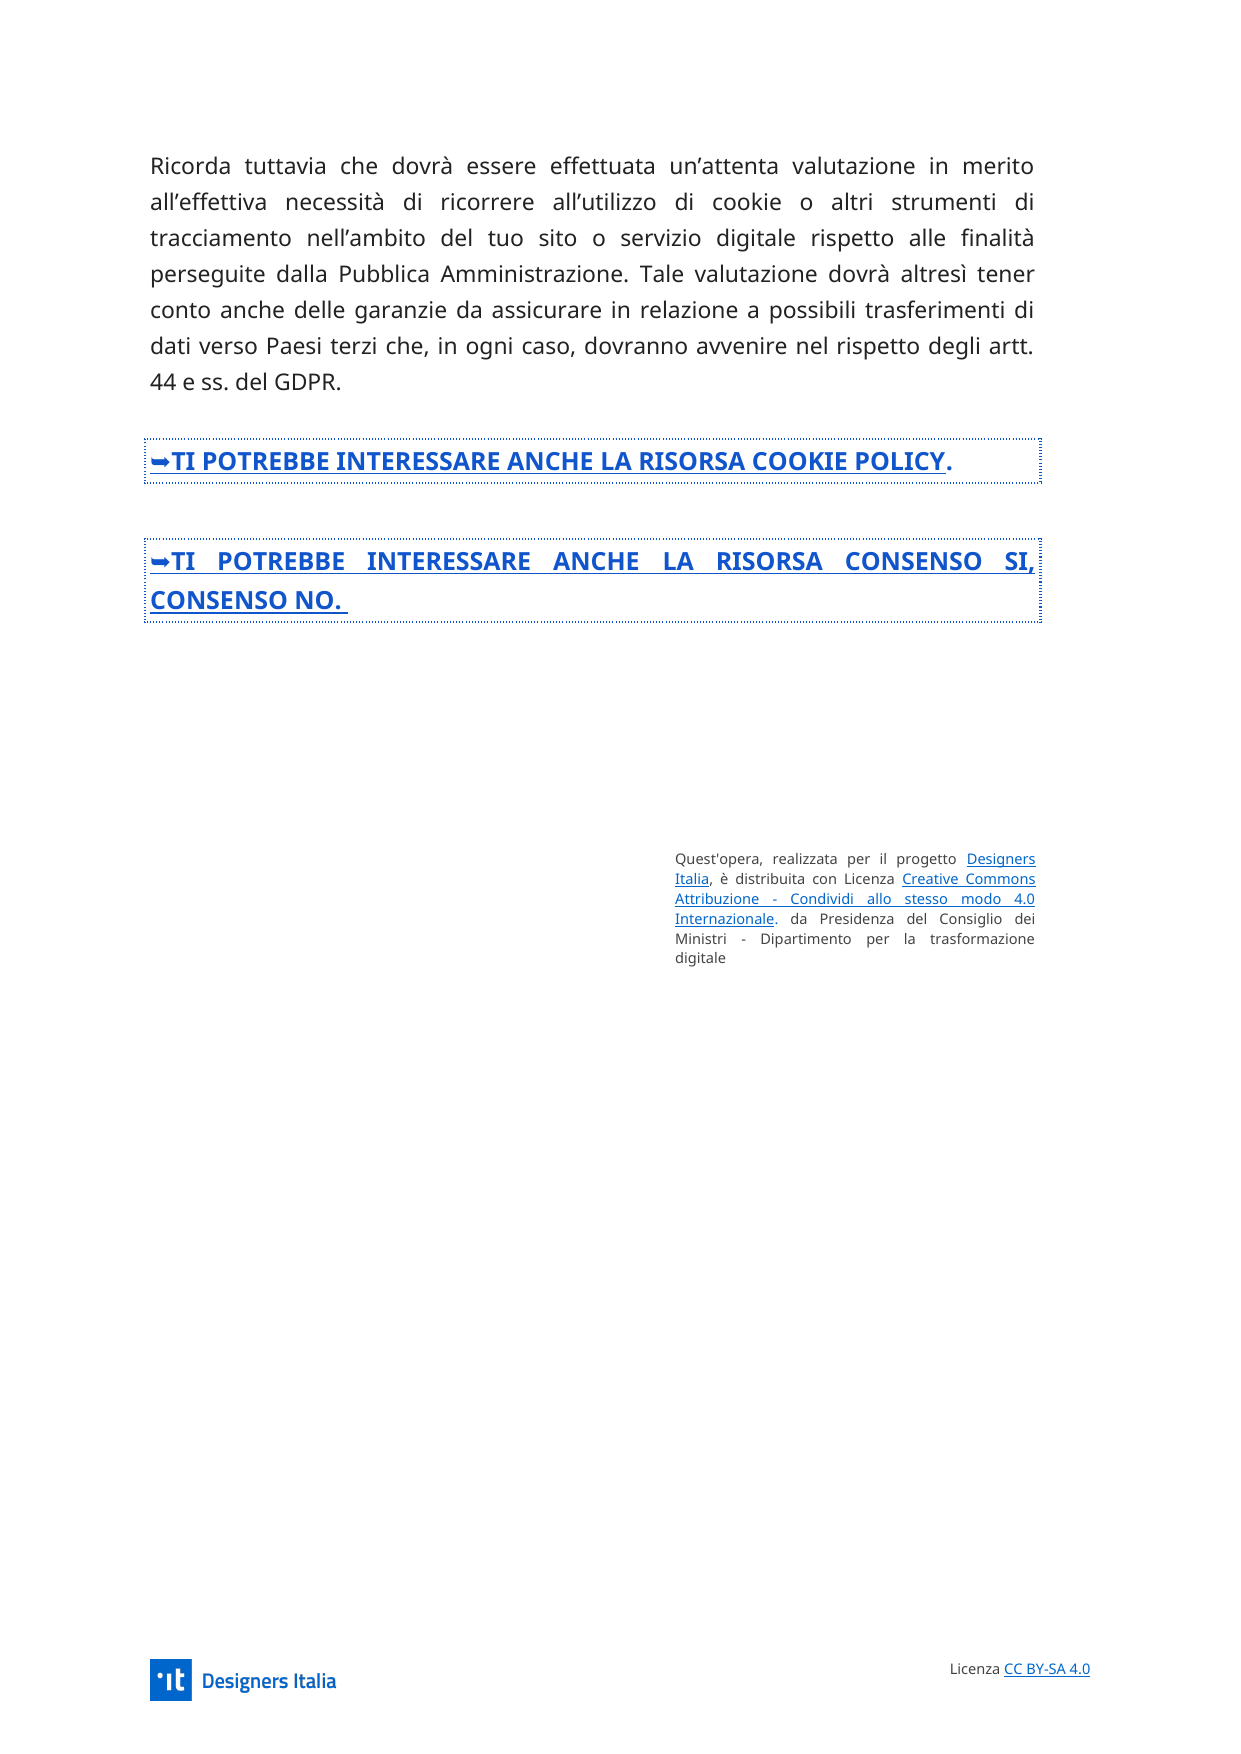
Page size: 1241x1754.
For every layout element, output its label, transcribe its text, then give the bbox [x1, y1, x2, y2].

text Quest'opera, realizzata per il progetto Designers Italia, è distribuita con Licenza Creative Commons Attribuzione - Condividi allo stesso modo 4.0 [675, 849, 1035, 906]
text ➥TI POTREBBE INTERESSARE ANCHE LA RISORSA CONSENSO SI, CONSENSO NO. [144, 538, 1042, 623]
text Ricorda tuttavia che dovrà essere effettuata un’attenta valutazione in merito all’effettiva necessità di ricorrere all’utilizzo di cookie o altri strumenti di tracciamento nell’ambito del tuo sito o servizio digitale rispetto alle finalità perseguite dalla Pubblica Amministrazione. Tale valutazione dovrà altresì tener conto anche delle garanzie da assicurare in relazione a possibili trasferimenti di dati verso Paesi terzi che, in ogni caso, dovranno avvenire nel rispetto degli artt. 44 e ss. del GDPR. [150, 150, 1035, 397]
text ➥TI POTREBBE INTERESSARE ANCHE LA RISORSA COOKIE POLICY. [144, 437, 1042, 484]
text Internazionale. da Presidenza del Consiglio dei Ministri - Dipartimento per la trasformazione digitale [675, 907, 1035, 968]
picture [150, 1659, 347, 1701]
